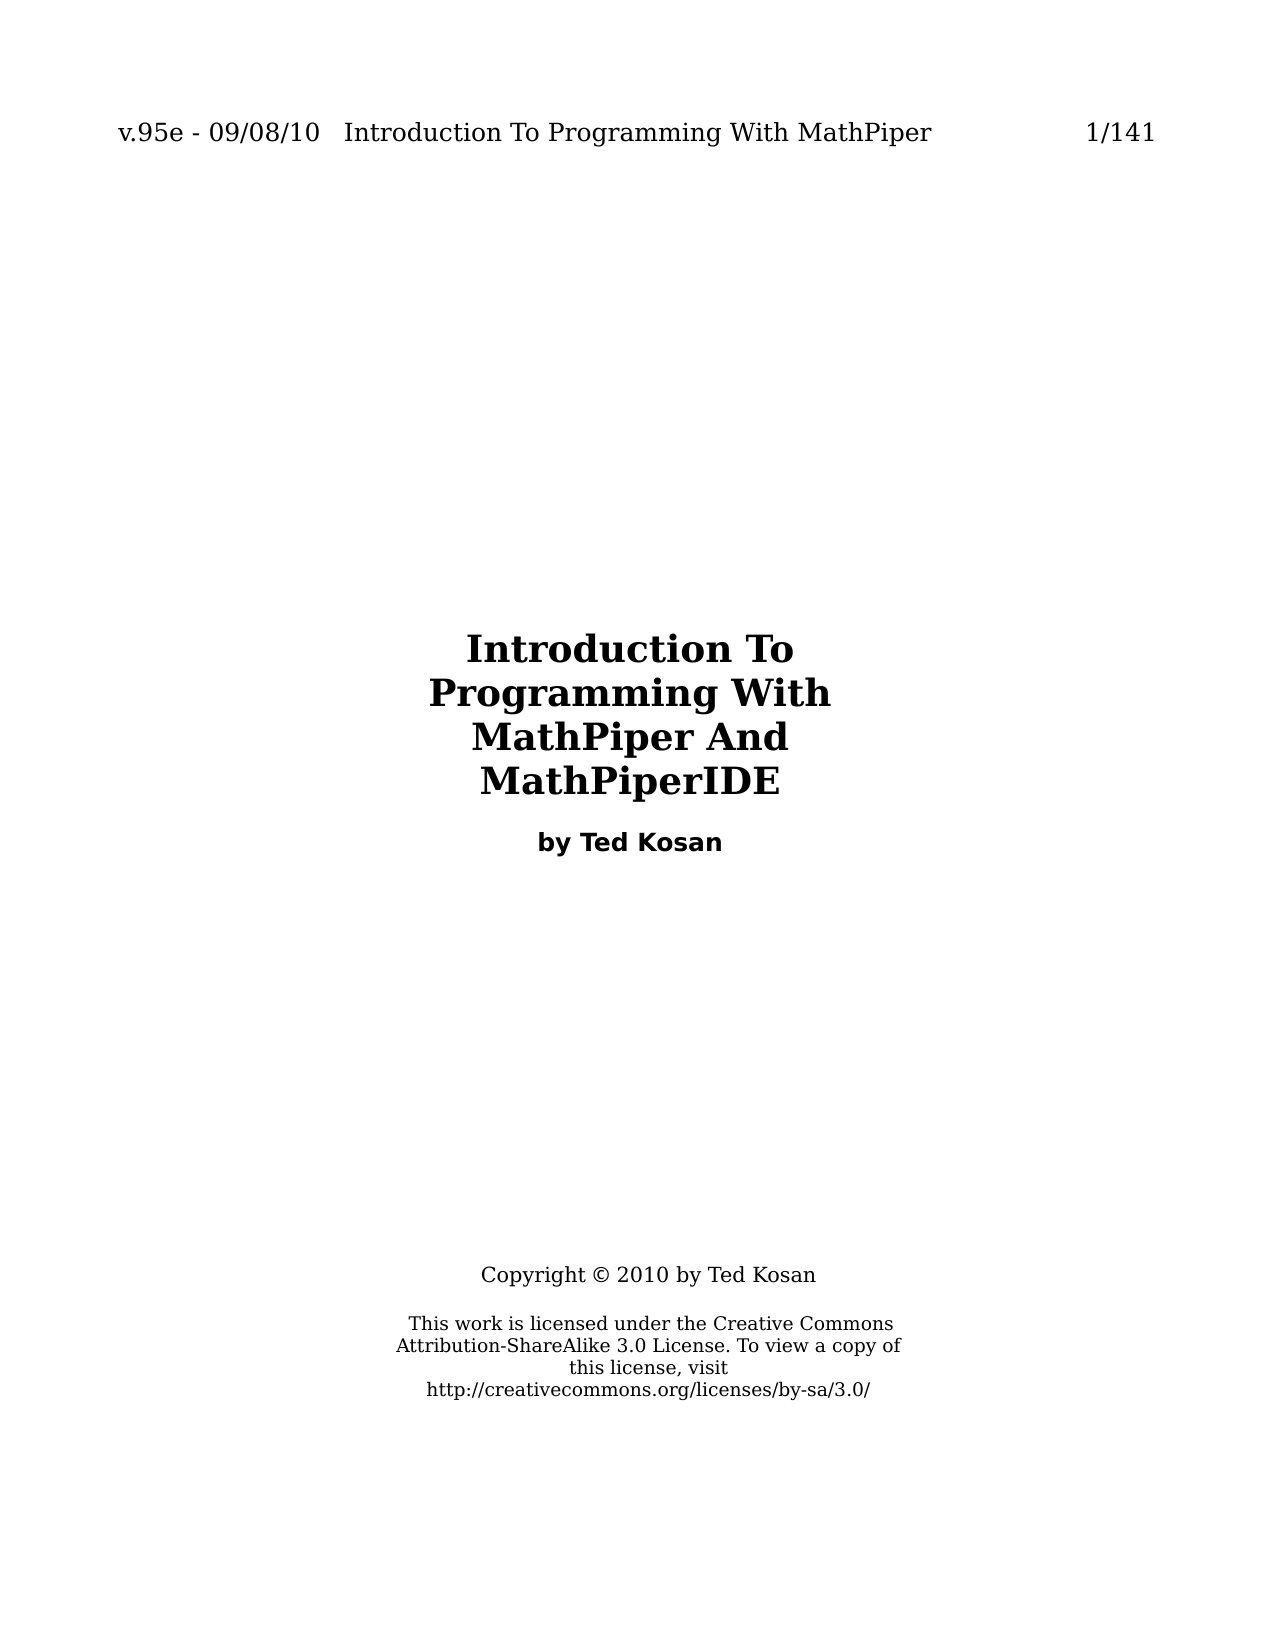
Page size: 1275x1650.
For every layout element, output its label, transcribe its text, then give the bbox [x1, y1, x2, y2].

text This work is licensed under the Creative Commons Attribution-ShareAlike 3.0 License. To view a copy of this license, visit http://creativecommons.org/licenses/by-sa/3.0/ [382, 1313, 915, 1401]
text by Ted Kosan [427, 828, 832, 858]
text Copyright © 2010 by Ted Kosan [382, 1260, 915, 1289]
text Introduction To Programming With MathPiper And MathPiperIDE [427, 627, 832, 803]
